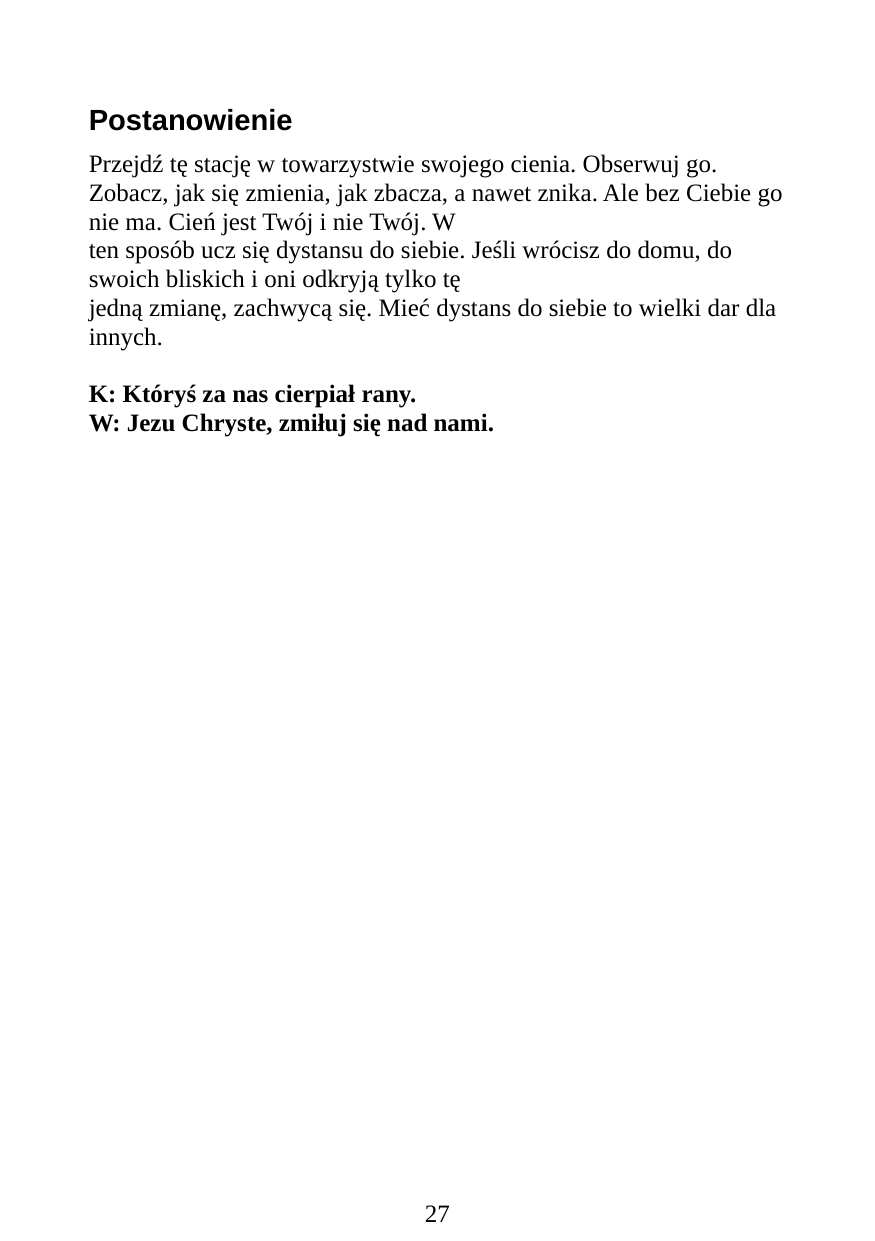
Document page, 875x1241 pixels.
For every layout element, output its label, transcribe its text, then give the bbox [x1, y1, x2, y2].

text K: Któryś za nas cierpiał rany. [88, 379, 786, 408]
text Przejdź tę stację w towarzystwie swojego cienia. Obserwuj go. [88, 149, 786, 178]
subtitle Postanowienie [88, 103, 786, 137]
text Zobacz, jak się zmienia, jak zbacza, a nawet znika. Ale bez Ciebie go nie ma. Cień jest Twój i nie Twój. W [88, 178, 786, 235]
text ten sposób ucz się dystansu do siebie. Jeśli wrócisz do domu, do swoich bliskich i oni odkryją tylko tę [88, 235, 786, 293]
text jedną zmianę, zachwycą się. Mieć dystans do siebie to wielki dar dla innych. [88, 293, 786, 350]
text W: Jezu Chryste, zmiłuj się nad nami. [88, 408, 786, 437]
